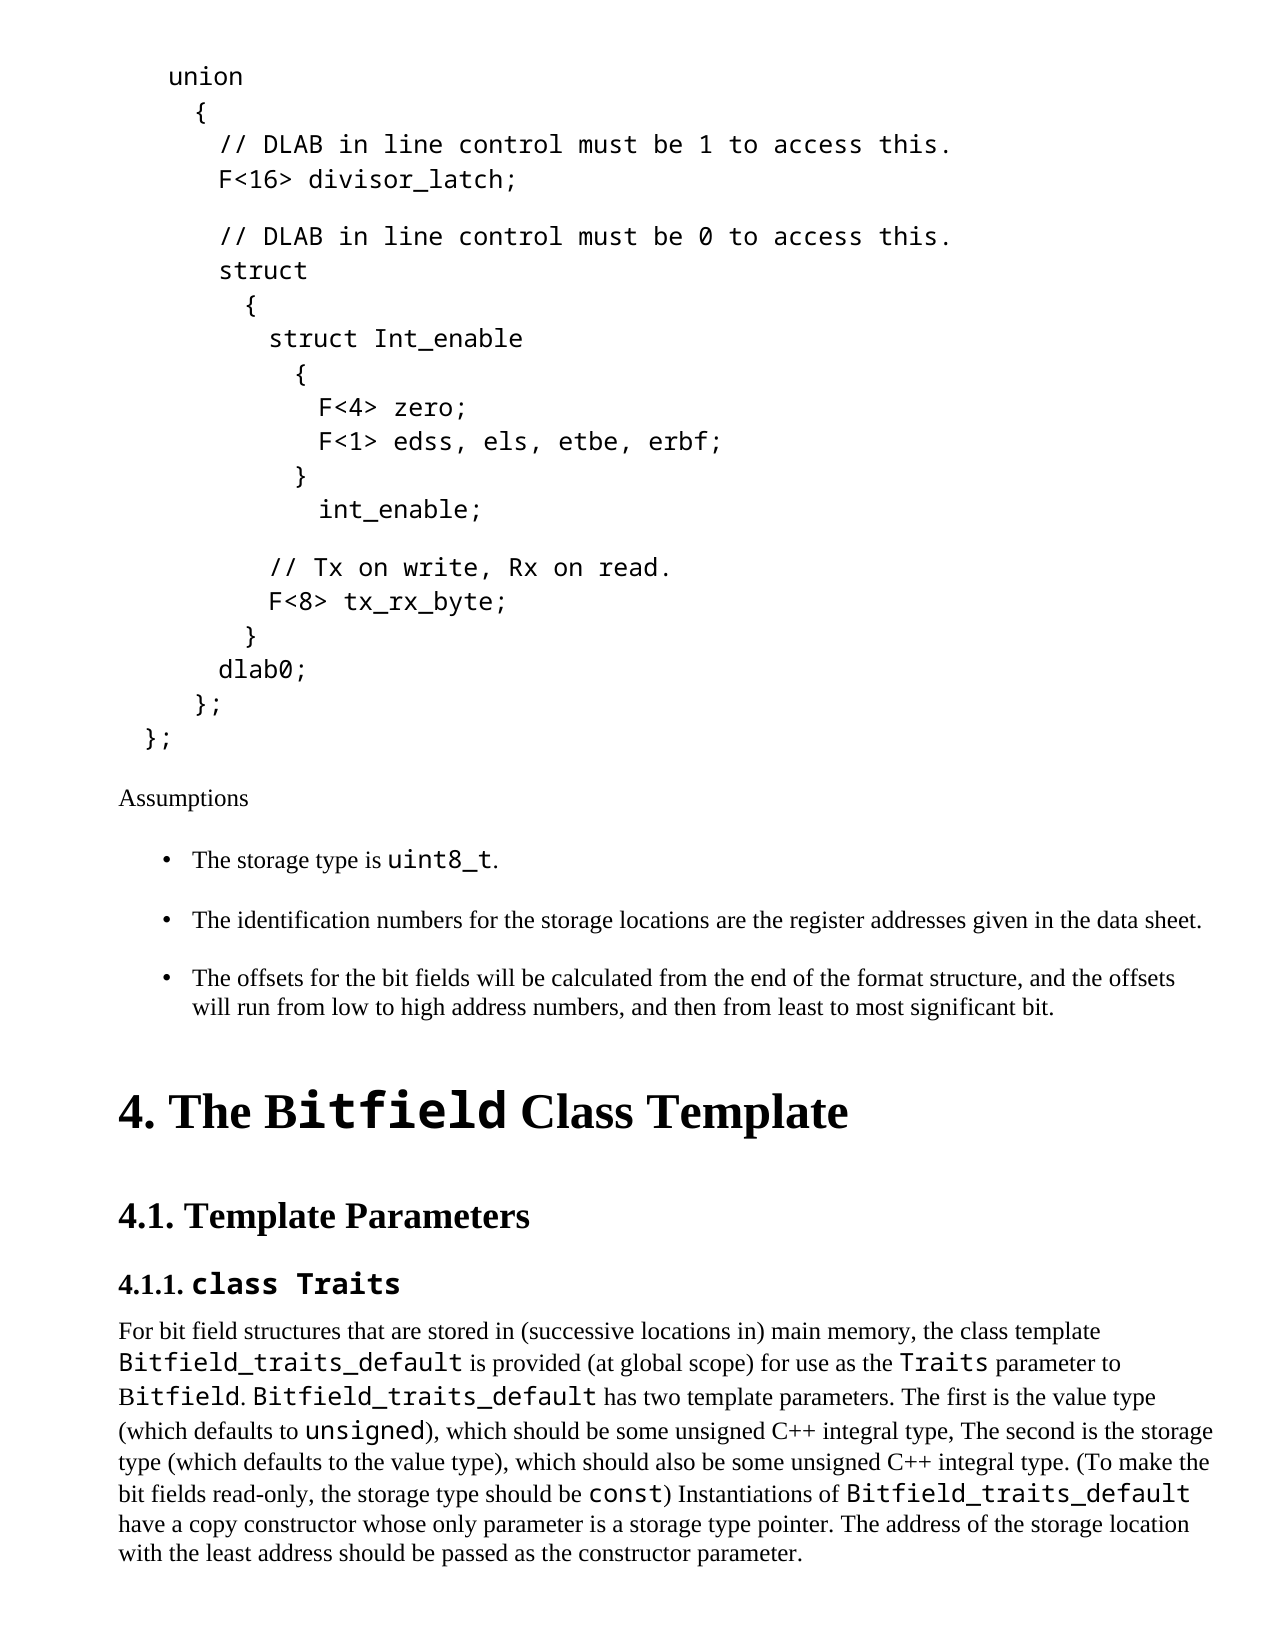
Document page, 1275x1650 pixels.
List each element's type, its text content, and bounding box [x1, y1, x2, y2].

subtitle 4.1. Template Parameters [118, 1193, 1216, 1237]
list The offsets for the bit fields will be calculated from the end of the format structure, and the offsets will run from low to high address numbers, and then from least to most significant bit. [162, 963, 1216, 1021]
subtitle 4. The Bitfield Class Template [118, 1075, 1216, 1143]
text F<8> tx_rx_byte; [118, 583, 1216, 617]
list The storage type is uint8_t. [162, 841, 1216, 875]
text struct [118, 253, 1216, 287]
text // DLAB in line control must be 1 to access this. [118, 127, 1216, 161]
list The identification numbers for the storage locations are the register addresses given in the data sheet. [162, 905, 1216, 933]
text }; [118, 719, 1216, 753]
text struct Int_enable [118, 321, 1216, 355]
text }; [118, 685, 1216, 719]
text // Tx on write, Rx on read. [118, 549, 1216, 583]
text F<4> zero; [118, 389, 1216, 423]
text Assumptions [118, 783, 1216, 812]
text F<16> divisor_latch; [118, 161, 1216, 195]
text F<1> edss, els, etbe, erbf; [118, 423, 1216, 457]
text { [118, 93, 1216, 127]
text { [118, 287, 1216, 321]
subtitle 4.1.1. class Traits [118, 1264, 1216, 1303]
text union [118, 59, 1216, 93]
text // DLAB in line control must be 0 to access this. [118, 219, 1216, 253]
text } [118, 617, 1216, 651]
text { [118, 355, 1216, 389]
text } [118, 457, 1216, 491]
text For bit field structures that are stored in (successive locations in) main memory, the class template Bitfield_traits_default is provided (at global scope) for use as the Traits parameter to Bitfield. Bitfield_traits_default has two template parameters. The first is the value type (which defaults to unsigned), which should be some unsigned C++ integral type, The second is the storage type (which defaults to the value type), which should also be some unsigned C++ integral type. (To make the bit fields read-only, the storage type should be const) Instantiations of Bitfield_traits_default have a copy constructor whose only parameter is a storage type pointer. The address of the storage location with the least address should be passed as the constructor parameter. [118, 1316, 1216, 1567]
text dlab0; [118, 651, 1216, 685]
text int_enable; [118, 491, 1216, 526]
